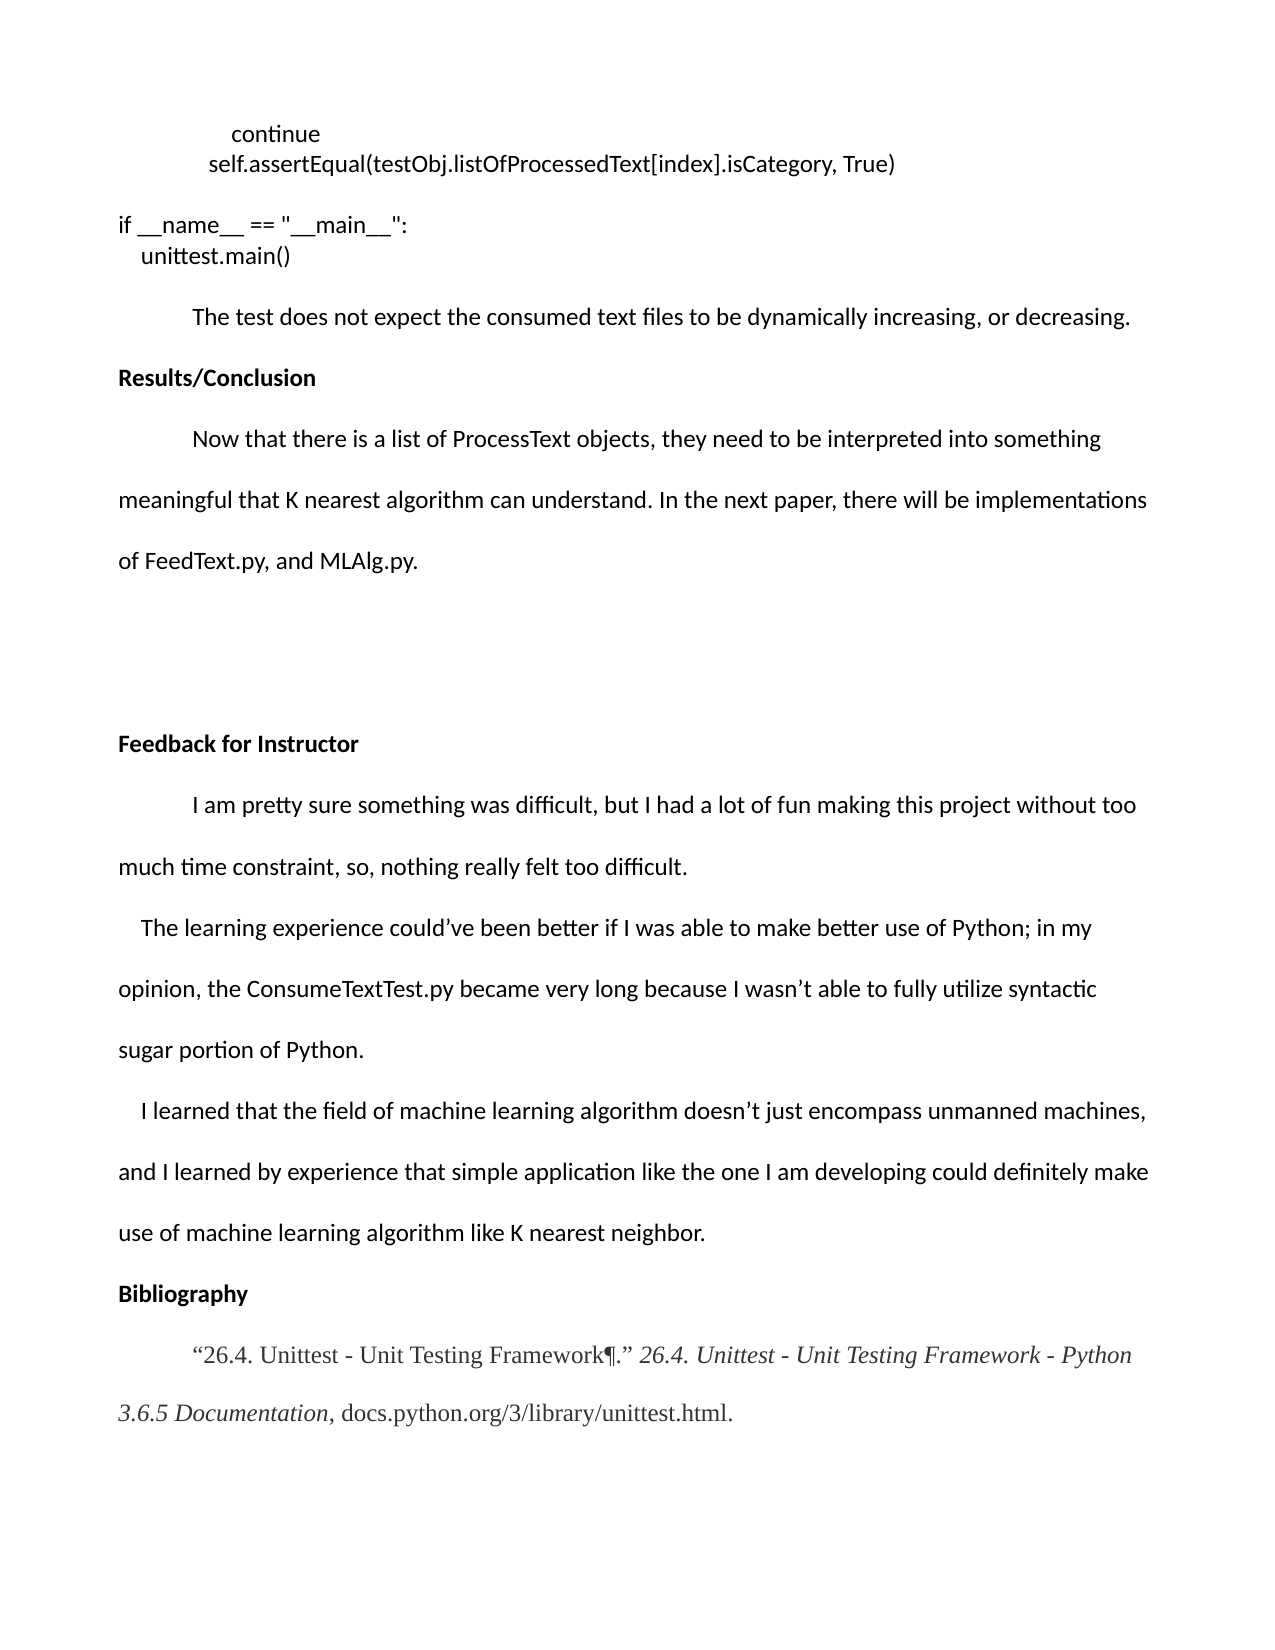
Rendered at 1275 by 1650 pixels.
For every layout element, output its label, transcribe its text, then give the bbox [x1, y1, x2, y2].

text The learning experience could’ve been better if I was able to make better use of Python; in my opinion, the ConsumeTextTest.py became very long because I wasn’t able to fully utilize syntactic sugar portion of Python. [118, 912, 1157, 1064]
text I am pretty sure something was difficult, but I had a lot of fun making this project without too much time constraint, so, nothing really felt too difficult. [118, 789, 1157, 881]
text Now that there is a list of ProcessText objects, they need to be interpreted into something meaningful that K nearest algorithm can understand. In the next paper, there will be implementations of FeedText.py, and MLAlg.py. [118, 423, 1157, 576]
text The test does not expect the consumed text files to be dynamically increasing, or decreasing. [118, 301, 1157, 332]
text if __name__ == "__main__": [118, 210, 1157, 240]
text “26.4. Unittest - Unit Testing Framework¶.” 26.4. Unittest - Unit Testing Framework - Python 3.6.5 Documentation, docs.python.org/3/library/unittest.html. [118, 1339, 1157, 1427]
text Bibliography [118, 1278, 1157, 1308]
text continue [118, 118, 1157, 149]
text Results/Conclusion [118, 362, 1157, 393]
text Feedback for Instructor [118, 728, 1157, 759]
text self.assertEqual(testObj.listOfProcessedText[index].isCategory, True) [118, 149, 1157, 179]
text I learned that the field of machine learning algorithm doesn’t just encompass unmanned machines, and I learned by experience that simple application like the one I am developing could definitely make use of machine learning algorithm like K nearest neighbor. [118, 1095, 1157, 1247]
text unittest.main() [118, 240, 1157, 271]
